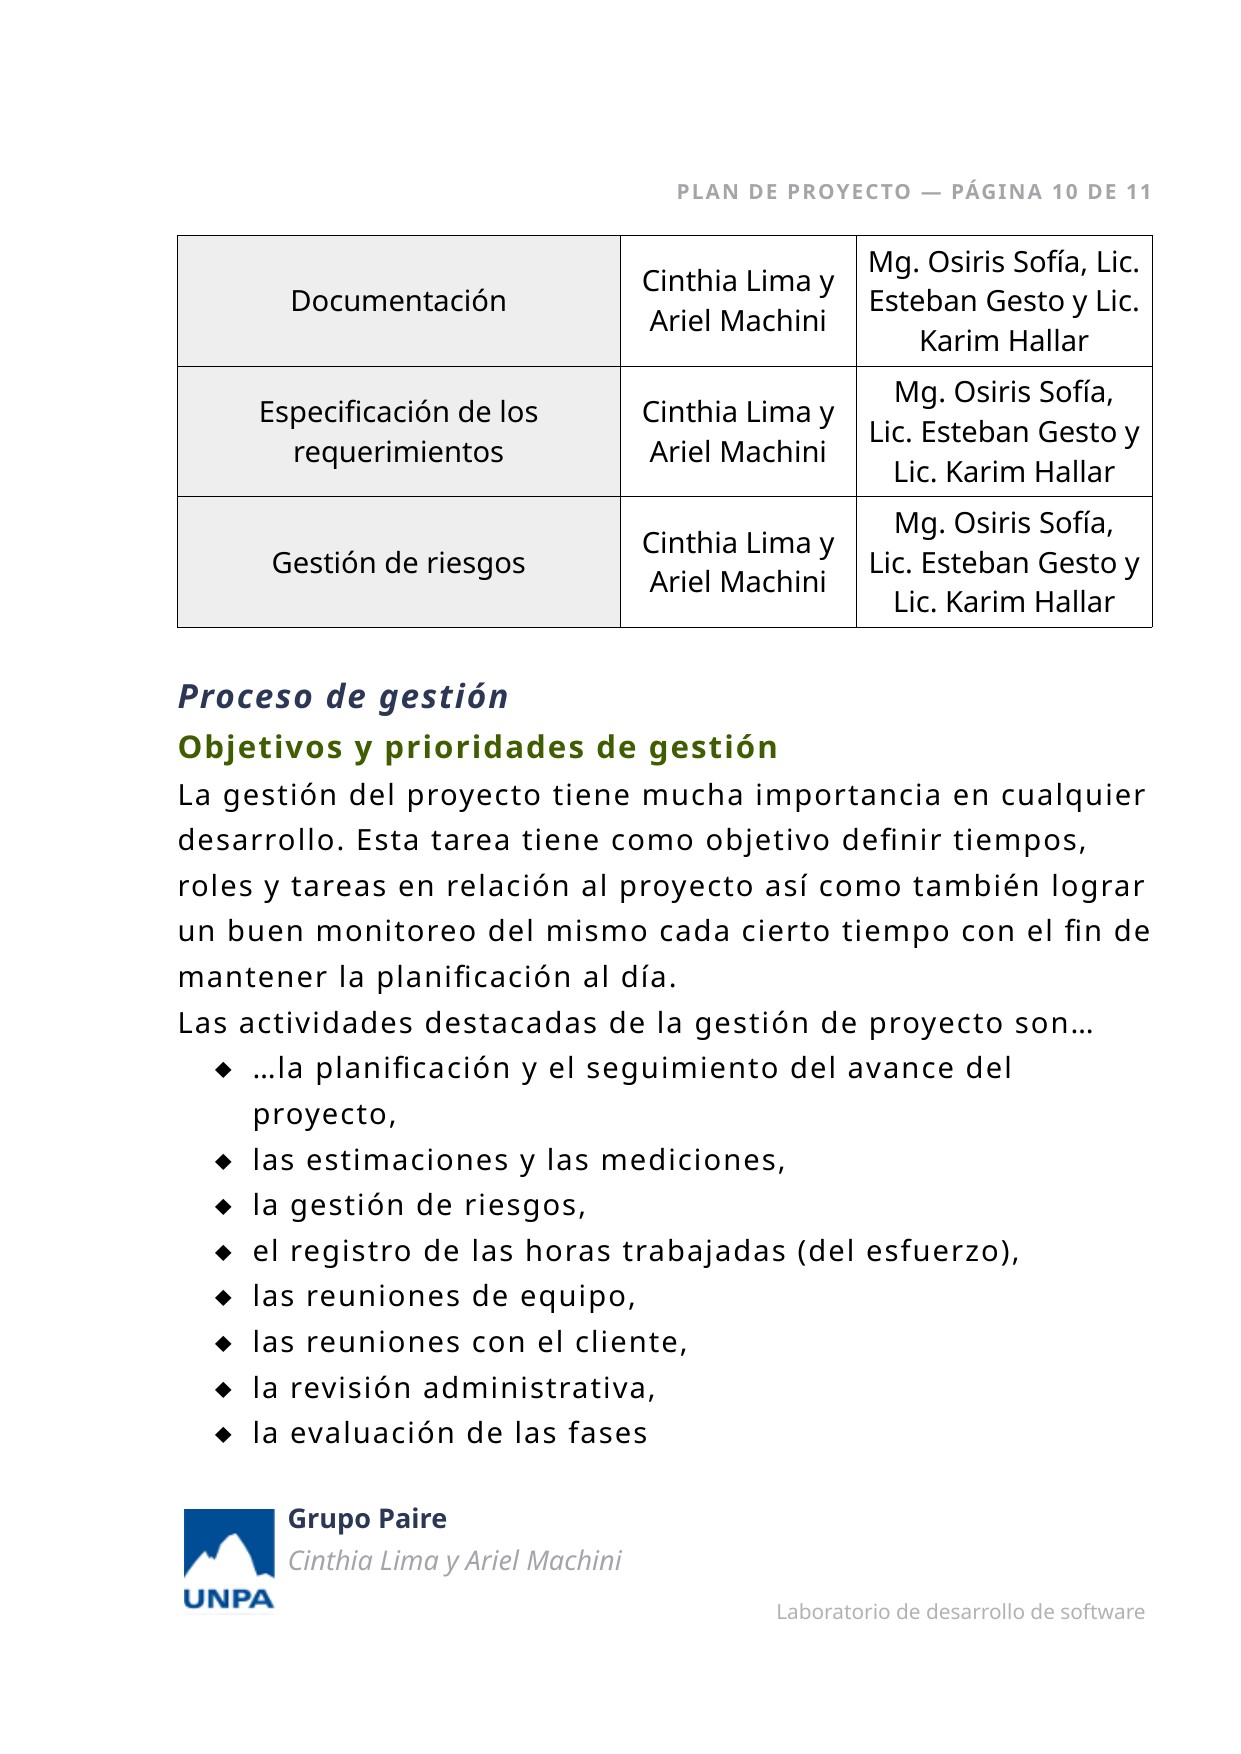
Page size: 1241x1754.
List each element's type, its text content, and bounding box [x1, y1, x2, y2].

list …la planificación y el seguimiento del avance del proyecto, [215, 1048, 1152, 1133]
text Objetivos y prioridades de gestión [177, 725, 1152, 767]
list el registro de las horas trabajadas (del esfuerzo), [215, 1230, 1152, 1270]
list las estimaciones y las mediciones, [215, 1139, 1152, 1178]
list las reuniones de equipo, [215, 1276, 1152, 1315]
table_cell Mg. Osiris Sofía, Lic. Esteban Gesto y Lic. Karim Hallar [857, 236, 1152, 366]
text La gestión del proyecto tiene mucha importancia en cualquier desarrollo. Esta tarea tiene como objetivo definir tiempos, roles y tareas en relación al proyecto así como también lograr un buen monitoreo del mismo cada cierto tiempo con el fin de mantener la planificación al día. [177, 774, 1152, 996]
text Las actividades destacadas de la gestión de proyecto son… [177, 1002, 1152, 1042]
list la evaluación de las fases [215, 1413, 1152, 1452]
table_cell Mg. Osiris Sofía, Lic. Esteban Gesto y Lic. Karim Hallar [857, 497, 1152, 627]
list las reuniones con el cliente, [215, 1321, 1152, 1361]
table_cell Cinthia Lima y Ariel Machini [621, 497, 856, 627]
table_cell Cinthia Lima y Ariel Machini [621, 236, 856, 366]
table_cell Documentación [178, 236, 620, 366]
table_cell Mg. Osiris Sofía, Lic. Esteban Gesto y Lic. Karim Hallar [857, 367, 1152, 496]
table_cell Especificación de los requerimientos [178, 367, 620, 496]
list la revisión administrativa, [215, 1367, 1152, 1407]
picture [184, 1509, 275, 1615]
table_cell Cinthia Lima y Ariel Machini [621, 367, 856, 496]
table_cell Gestión de riesgos [178, 497, 620, 627]
text Proceso de gestión [177, 673, 1152, 718]
list la gestión de riesgos, [215, 1184, 1152, 1224]
